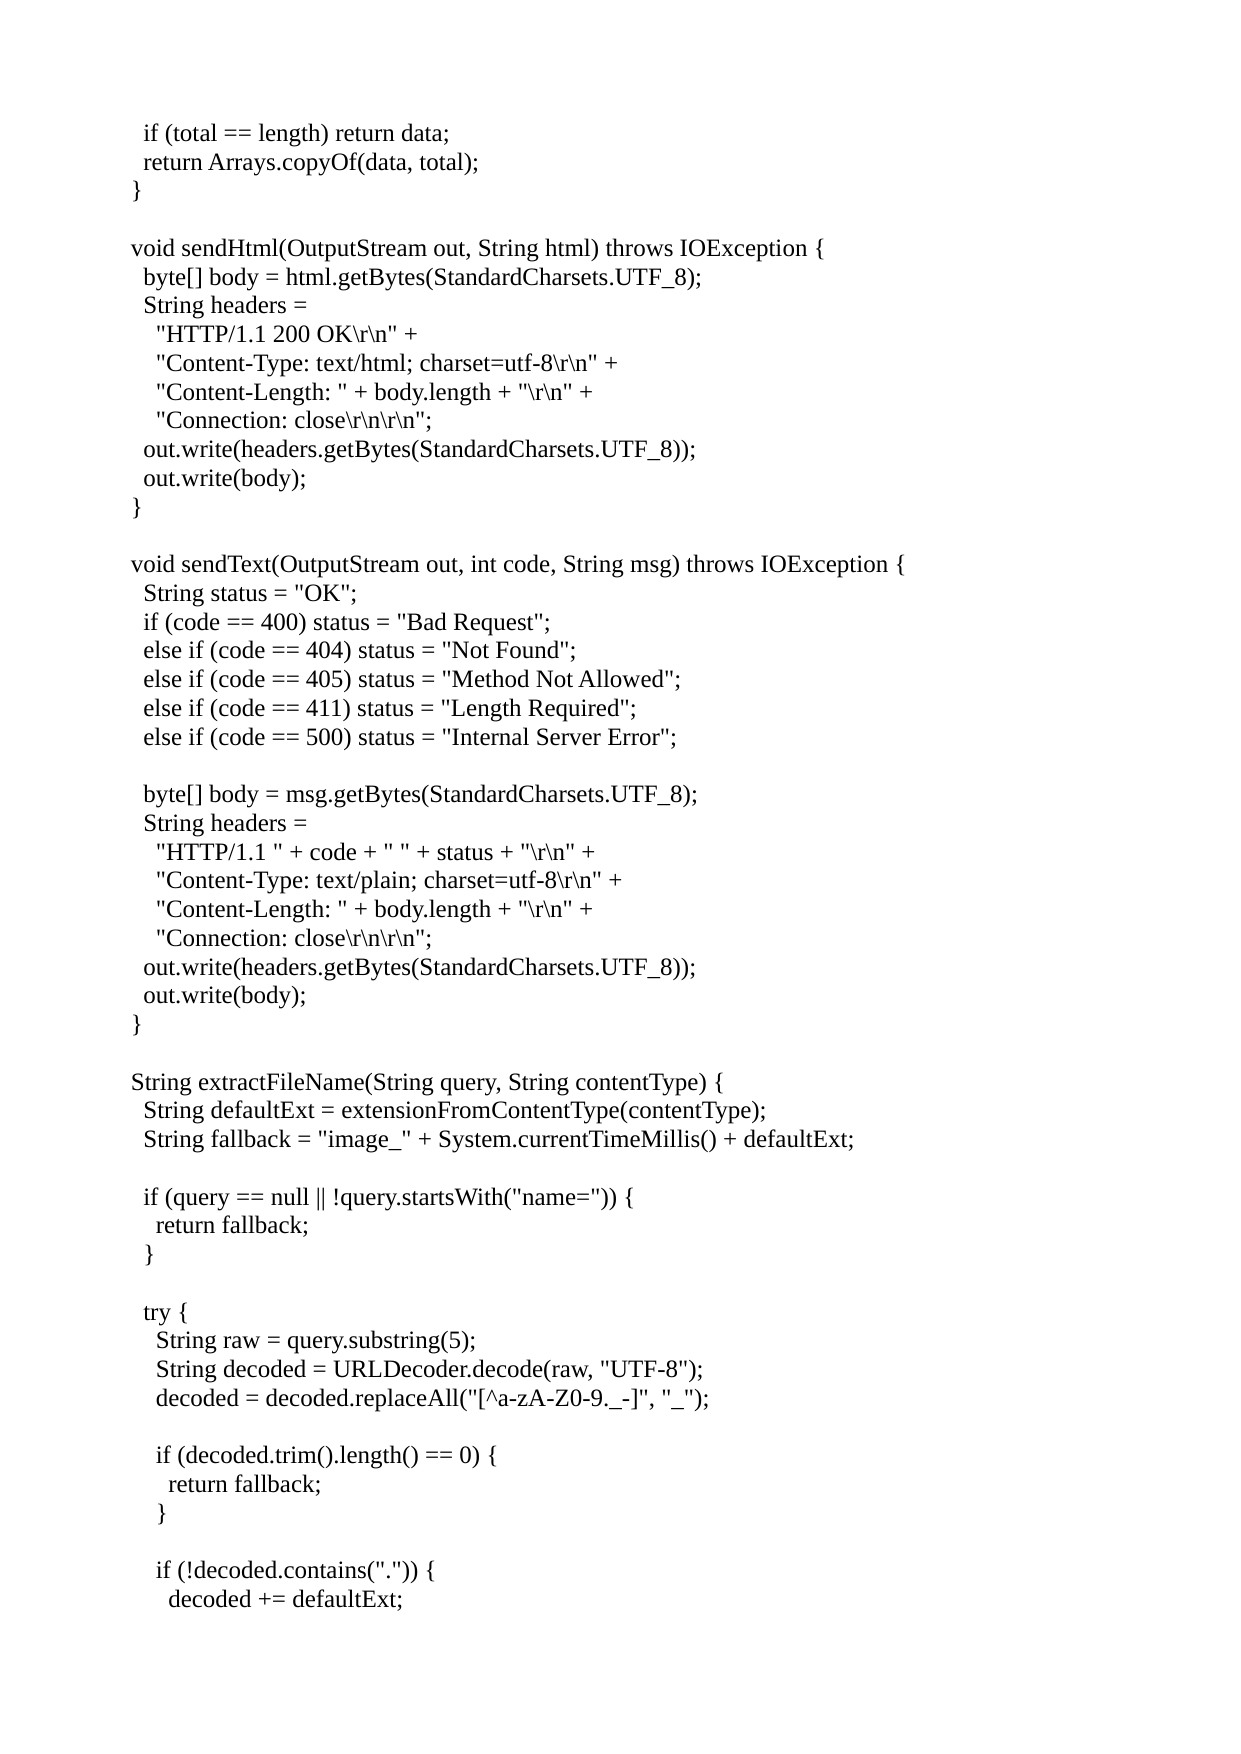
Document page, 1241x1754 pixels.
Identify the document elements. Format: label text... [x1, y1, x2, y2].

text else if (code == 405) status = "Method Not Allowed"; [118, 664, 1122, 693]
text if (code == 400) status = "Bad Request"; [118, 607, 1122, 636]
text if (decoded.trim().length() == 0) { [118, 1441, 1122, 1469]
text String decoded = URLDecoder.decode(raw, "UTF-8"); [118, 1354, 1122, 1383]
text "Content-Length: " + body.length + "\r\n" + [118, 377, 1122, 406]
text String raw = query.substring(5); [118, 1326, 1122, 1354]
text return fallback; [118, 1469, 1122, 1498]
text String extractFileName(String query, String contentType) { [118, 1067, 1122, 1096]
text } [118, 1009, 1122, 1038]
text out.write(headers.getBytes(StandardCharsets.UTF_8)); [118, 434, 1122, 463]
text if (total == length) return data; [118, 118, 1122, 147]
text else if (code == 411) status = "Length Required"; [118, 693, 1122, 722]
text "HTTP/1.1 200 OK\r\n" + [118, 319, 1122, 348]
text out.write(headers.getBytes(StandardCharsets.UTF_8)); [118, 952, 1122, 981]
text } [118, 492, 1122, 521]
text } [118, 176, 1122, 204]
text decoded = decoded.replaceAll("[^a-zA-Z0-9._-]", "_"); [118, 1383, 1122, 1412]
text out.write(body); [118, 981, 1122, 1009]
text byte[] body = msg.getBytes(StandardCharsets.UTF_8); [118, 779, 1122, 808]
text void sendHtml(OutputStream out, String html) throws IOException { [118, 233, 1122, 262]
text } [118, 1498, 1122, 1527]
text String defaultExt = extensionFromContentType(contentType); [118, 1096, 1122, 1124]
text if (!decoded.contains(".")) { [118, 1556, 1122, 1584]
text out.write(body); [118, 463, 1122, 492]
text "Content-Length: " + body.length + "\r\n" + [118, 894, 1122, 923]
text else if (code == 500) status = "Internal Server Error"; [118, 722, 1122, 751]
text String headers = [118, 291, 1122, 319]
text "Content-Type: text/plain; charset=utf-8\r\n" + [118, 866, 1122, 894]
text "Content-Type: text/html; charset=utf-8\r\n" + [118, 348, 1122, 377]
text return fallback; [118, 1211, 1122, 1239]
text String headers = [118, 808, 1122, 837]
text String status = "OK"; [118, 578, 1122, 607]
text byte[] body = html.getBytes(StandardCharsets.UTF_8); [118, 262, 1122, 291]
text decoded += defaultExt; [118, 1584, 1122, 1613]
text "Connection: close\r\n\r\n"; [118, 923, 1122, 952]
text return Arrays.copyOf(data, total); [118, 147, 1122, 176]
text } [118, 1239, 1122, 1268]
text String fallback = "image_" + System.currentTimeMillis() + defaultExt; [118, 1124, 1122, 1153]
text else if (code == 404) status = "Not Found"; [118, 636, 1122, 664]
text if (query == null || !query.startsWith("name=")) { [118, 1182, 1122, 1211]
text try { [118, 1297, 1122, 1326]
text void sendText(OutputStream out, int code, String msg) throws IOException { [118, 549, 1122, 578]
text "Connection: close\r\n\r\n"; [118, 406, 1122, 434]
text "HTTP/1.1 " + code + " " + status + "\r\n" + [118, 837, 1122, 866]
